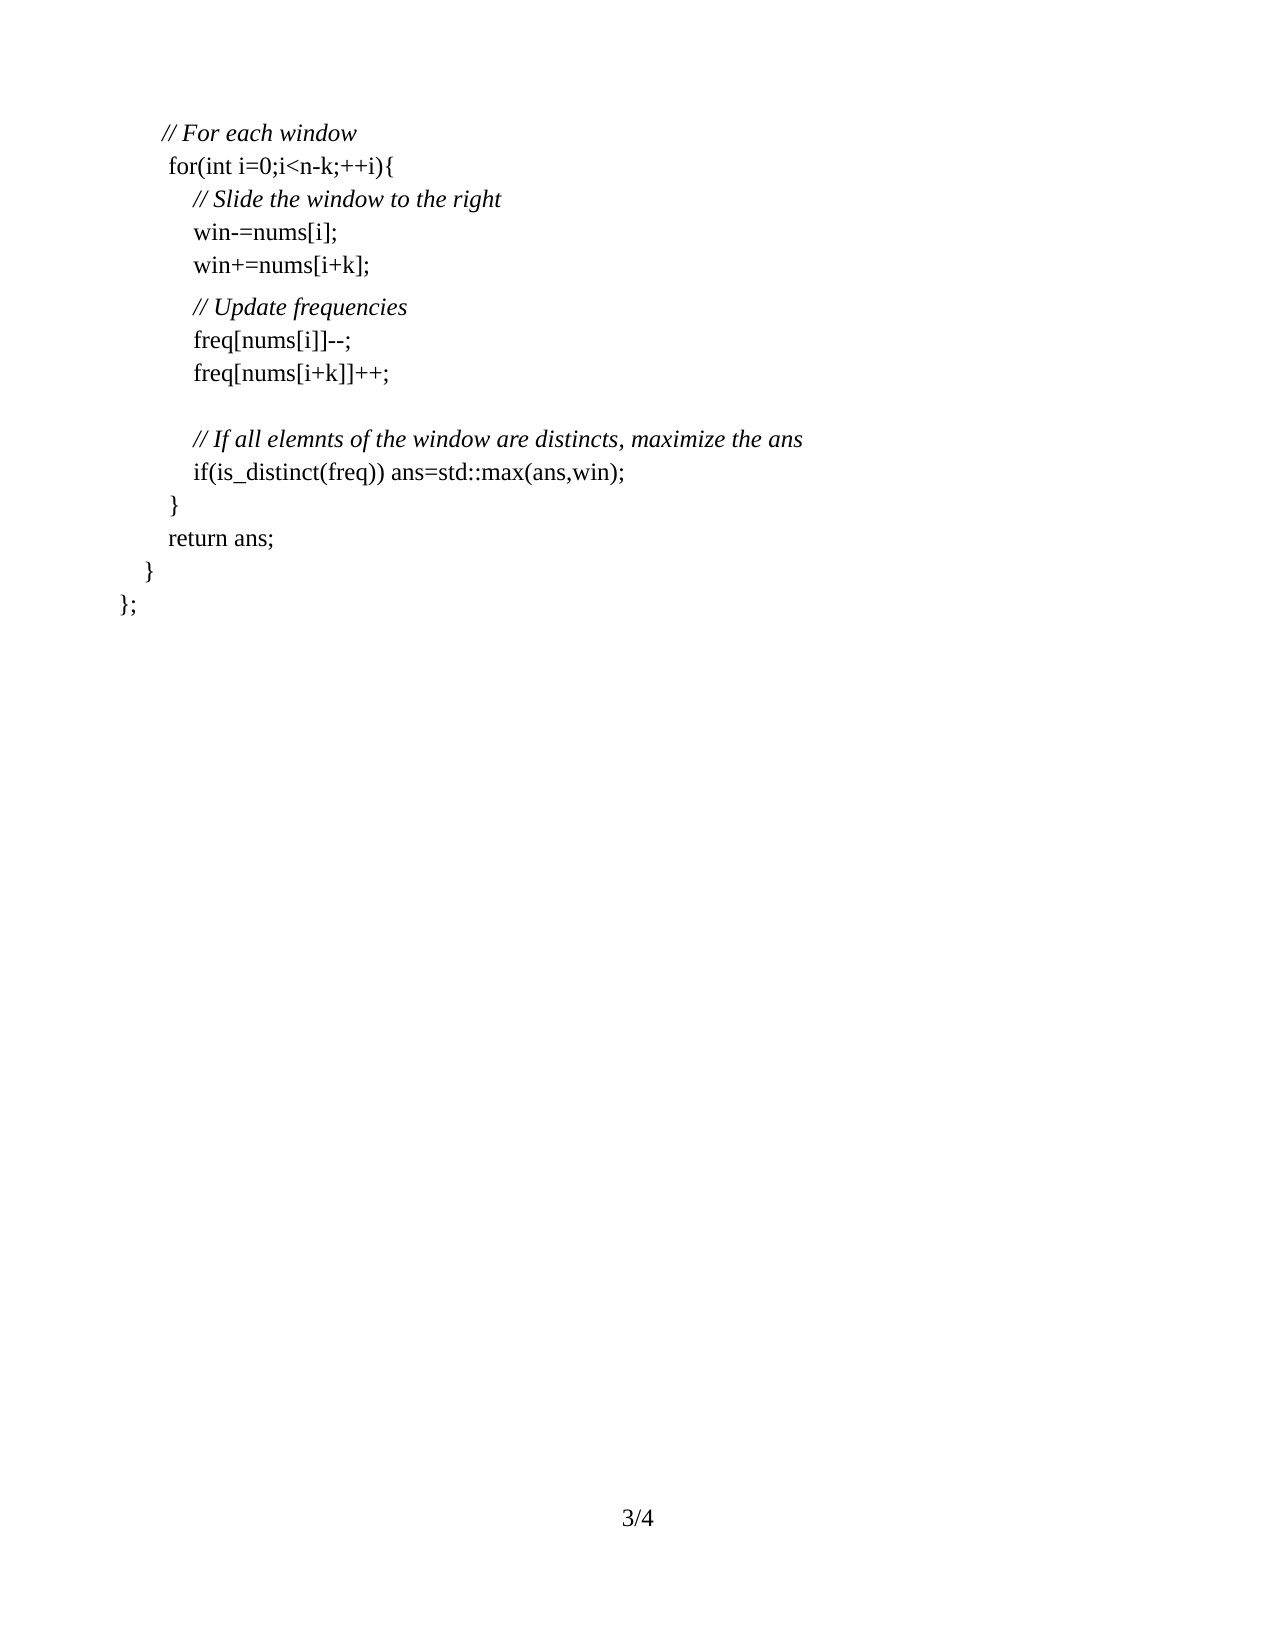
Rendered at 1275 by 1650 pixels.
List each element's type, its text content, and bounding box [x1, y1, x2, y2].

text freq[nums[i]]--; [118, 325, 1157, 354]
text return ans; [118, 523, 1157, 552]
text if(is_distinct(freq)) ans=std::max(ans,win); [118, 457, 1157, 486]
text win-=nums[i]; [118, 217, 1157, 246]
text }; [118, 589, 1157, 618]
text freq[nums[i+k]]++; [118, 358, 1157, 387]
text // If all elemnts of the window are distincts, maximize the ans [118, 424, 1157, 453]
text // Slide the window to the right [118, 184, 1157, 213]
text } [118, 490, 1157, 519]
text for(int i=0;i<n-k;++i){ [118, 151, 1157, 180]
text } [118, 556, 1157, 585]
text // For each window [118, 118, 1157, 147]
text // Update frequencies [118, 292, 1157, 321]
text win+=nums[i+k]; [118, 250, 1157, 279]
